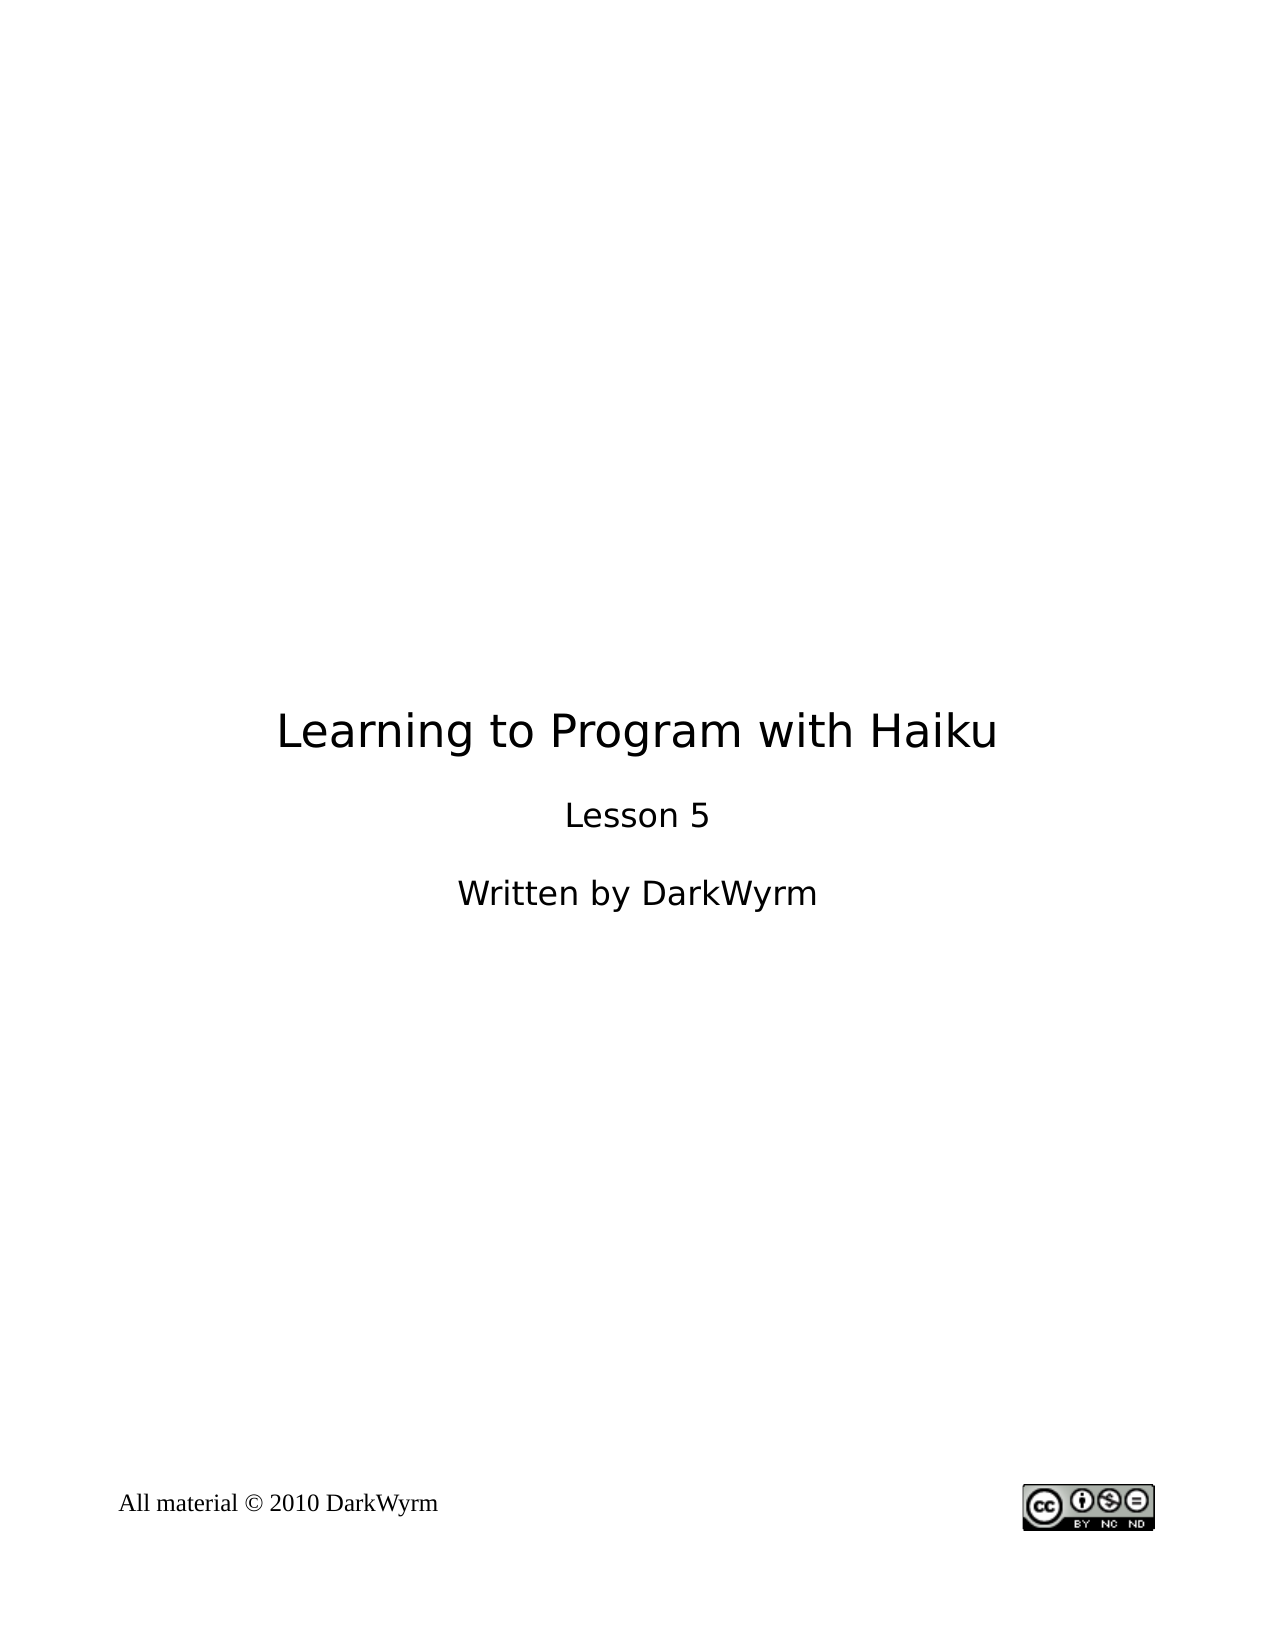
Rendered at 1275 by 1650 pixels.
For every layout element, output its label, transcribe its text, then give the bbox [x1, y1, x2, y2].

picture [1022, 1484, 1155, 1531]
text Written by DarkWyrm [118, 875, 1157, 913]
text Learning to Program with Haiku [118, 705, 1157, 758]
text Lesson 5 [118, 797, 1157, 836]
text All material © 2010 DarkWyrm [118, 1488, 1022, 1517]
